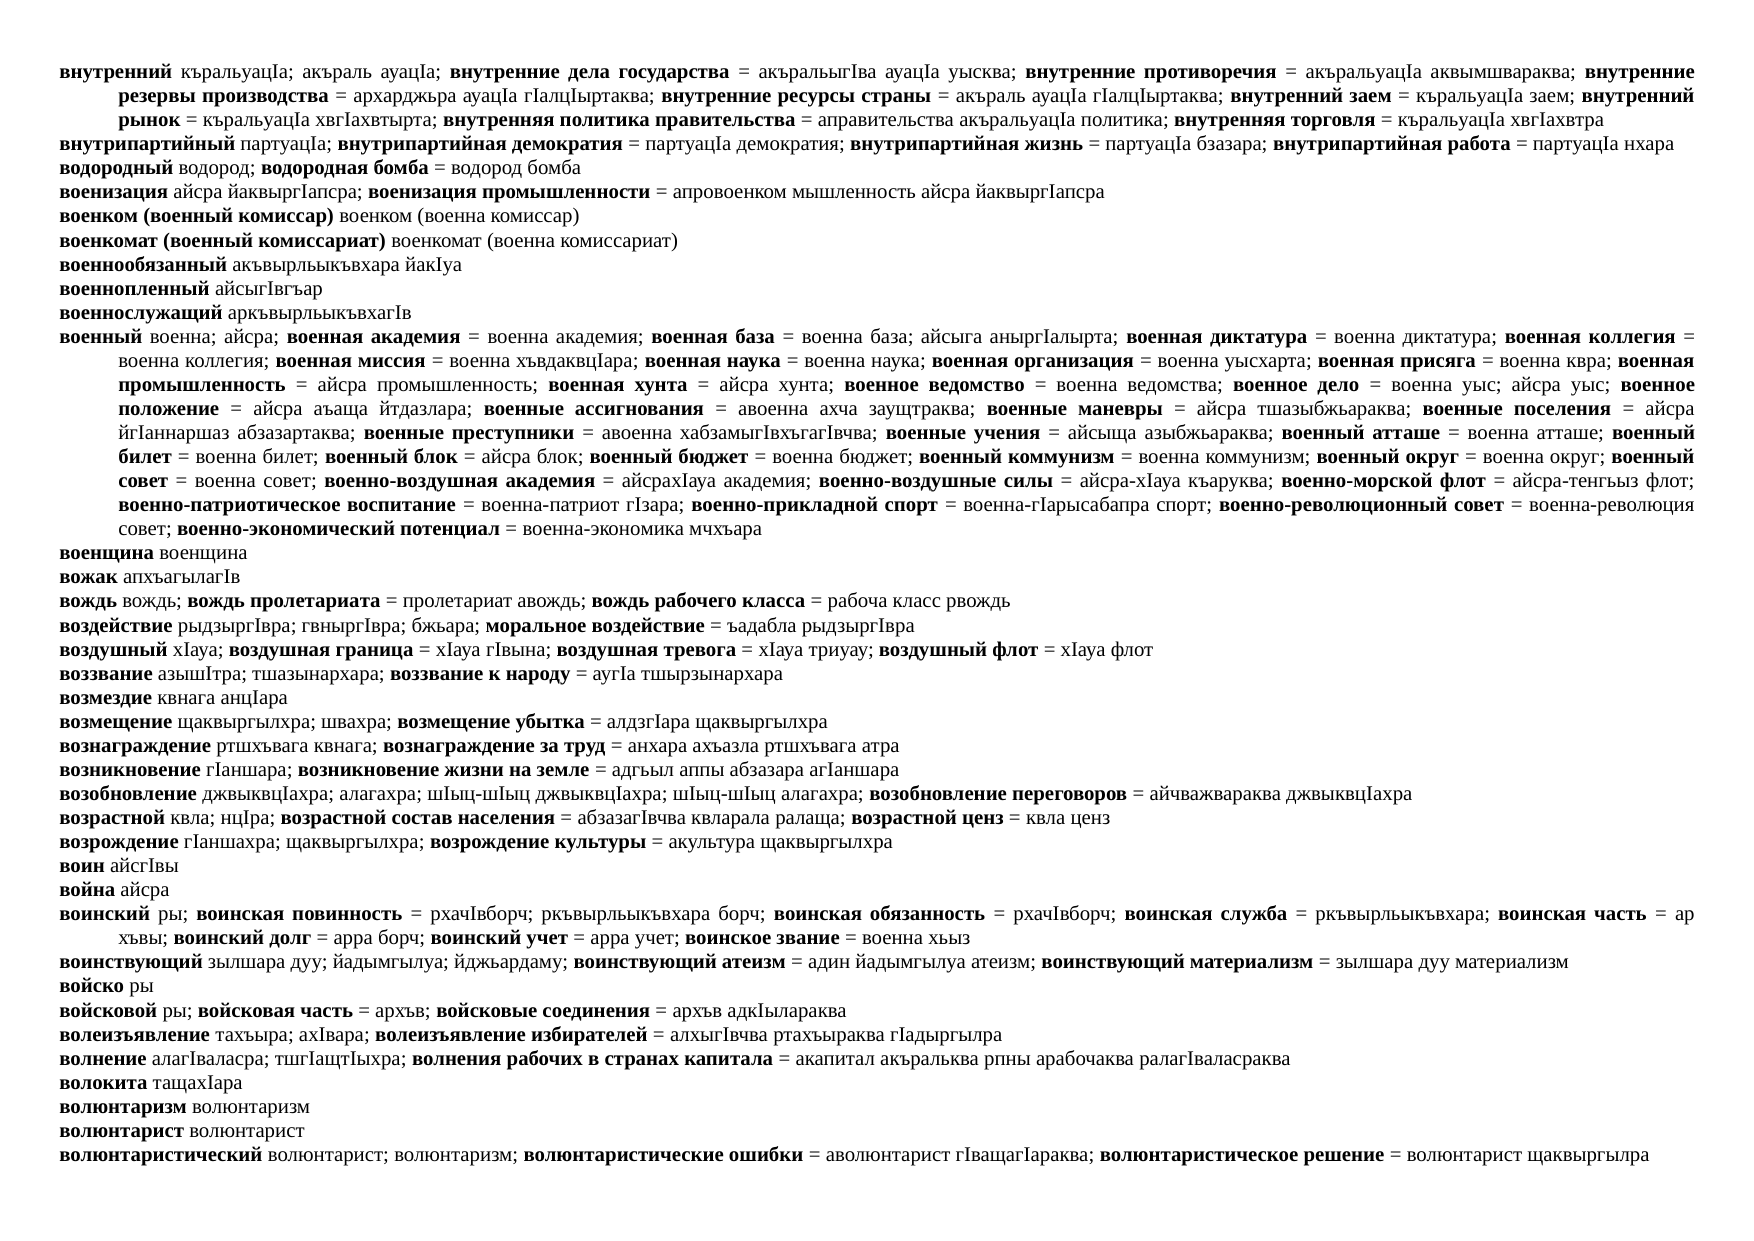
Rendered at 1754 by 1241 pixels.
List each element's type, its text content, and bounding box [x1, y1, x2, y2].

text военком (военный комиссар) военком (военна комиссар) [59, 203, 1695, 227]
text возрождение гIаншахра; щаквыргылхра; возрождение культуры = акультура щаквыргылхра [59, 829, 1695, 853]
text военнопленный айсыгIвгъар [59, 276, 1695, 300]
text волюнтаристический волюнтарист; волюнтаризм; волюнтаристические ошибки = аволюнтарист гIващагIараква; волюнтаристическое решение = волюнтарист щаквыргылра [59, 1142, 1695, 1166]
text вознаграждение ртшхъвага квнага; вознаграждение за труд = анхара ахъазла ртшхъвага атра [59, 733, 1695, 757]
text воздушный хIауа; воздушная граница = хIауа гIвына; воздушная тревога = хIауа триуау; воздушный флот = хIауа флот [59, 637, 1695, 661]
text волеизъявление тахъыра; ахIвара; волеизъявление избирателей = алхыгIвчва ртахъыраква гIадыргылра [59, 1022, 1695, 1046]
text внутренний къральуацIа; акъраль ауацIа; внутренние дела государства = акъральыгIва ауацIа уысква; внутренние противоречия = акъральуацIа аквымшвараква; внутренние резервы производства = архарджьра ауацIа гIалцIыртаква; внутренние ресурсы страны = акъраль ауацIа гIалцIыртаква; внутренний заем = къральуацIа заем; внутренний рынок = къральуацIа хвгIахвтырта; внутренняя политика правительства = аправительства акъральуацIа политика; внутренняя торговля = къральуацIа хвгIахвтра [59, 59, 1695, 131]
text волюнтаризм волюнтаризм [59, 1094, 1695, 1118]
text волюнтарист волюнтарист [59, 1118, 1695, 1142]
text войско ры [59, 973, 1695, 997]
text волокита тащахIара [59, 1070, 1695, 1094]
text возрастной квла; нцIра; возрастной состав населения = абзазагIвчва квларала ралаща; возрастной ценз = квла ценз [59, 805, 1695, 829]
text воинский ры; воинская повинность = рхачIвборч; ркъвырльыкъвхара борч; воинская обязанность = рхачIвборч; воинская служба = ркъвырльыкъвхара; воинская часть = ар хъвы; воинский долг = арра борч; воинский учет = арра учет; воинское звание = военна хьыз [59, 901, 1695, 949]
text военизация айсра йаквыргIапсра; военизация промышленности = апровоенком мышленность айсра йаквыргIапсра [59, 179, 1695, 203]
text воинствующий зылшара дуу; йадымгылуа; йджьардаму; воинствующий атеизм = адин йадымгылуа атеизм; воинствующий материализм = зылшара дуу материализм [59, 949, 1695, 973]
text возникновение гIаншара; возникновение жизни на земле = адгьыл аппы абзазара агIаншара [59, 757, 1695, 781]
text возмездие квнага анцIара [59, 685, 1695, 709]
text военщина военщина [59, 540, 1695, 564]
text возобновление джвыквцIахра; алагахра; шIыц-шIыц джвыквцIахра; шIыц-шIыц алагахра; возобновление переговоров = айчважвараква джвыквцIахра [59, 781, 1695, 805]
text воин айсгIвы [59, 853, 1695, 877]
text вожак апхъагылагIв [59, 564, 1695, 588]
text воззвание азышIтра; тшазынархара; воззвание к народу = аугIа тшырзынархара [59, 661, 1695, 685]
text волнение алагIваласра; тшгIащтIыхра; волнения рабочих в странах капитала = акапитал акъральква рпны арабочаква ралагIваласраква [59, 1046, 1695, 1070]
text военнослужащий аркъвырльыкъвхагIв [59, 300, 1695, 324]
text возмещение щаквыргылхра; швахра; возмещение убытка = алдзгIара щаквыргылхра [59, 709, 1695, 733]
text вождь вождь; вождь пролетариата = пролетариат авождь; вождь рабочего класса = рабоча класс рвождь [59, 588, 1695, 612]
text военкомат (военный комиссариат) военкомат (военна комиссариат) [59, 227, 1695, 252]
text военнообязанный акъвырльыкъвхара йакIуа [59, 252, 1695, 276]
text война айсра [59, 877, 1695, 901]
text внутрипартийный партуацIа; внутрипартийная демократия = партуацIа демократия; внутрипартийная жизнь = партуацIа бзазара; внутрипартийная работа = партуацIа нхара [59, 131, 1695, 155]
text военный военна; айсра; военная академия = военна академия; военная база = военна база; айсыга аныргIалырта; военная диктатура = военна диктатура; военная коллегия = военна коллегия; военная миссия = военна хъвдаквцIара; военная наука = военна наука; военная организация = военна уысхарта; военная присяга = военна квра; военная промышленность = айсра промышленность; военная хунта = айсра хунта; военное ведомство = военна ведомства; военное дело = военна уыс; айсра уыс; военное положение = айсра аъаща йтдазлара; военные ассигнования = авоенна ахча заущтраква; военные маневры = айсра тшазыбжьараква; военные поселения = айсра йгIаннаршаз абзазартаква; военные преступники = авоенна хабзамыгIвхъгагIвчва; военные учения = айсыща азыбжьараква; военный атташе = военна атташе; военный билет = военна билет; военный блок = айсра блок; военный бюджет = военна бюджет; военный коммунизм = военна коммунизм; военный округ = военна округ; военный совет = военна совет; военно-воздушная академия = айсрахIауа академия; военно-воздушные силы = айсра-хIауа къаруква; военно-морской флот = айсра-тенгьыз флот; военно-патриотическое воспитание = военна-патриот гIзара; военно-прикладной спорт = военна-гIарысабапра спорт; военно-революционный совет = военна-революция совет; военно-экономический потенциал = военна-экономика мчхъара [59, 324, 1695, 540]
text войсковой ры; войсковая часть = архъв; войсковые соединения = архъв адкIылараква [59, 997, 1695, 1022]
text воздействие рыдзыргIвра; гвныргIвра; бжьара; моральное воздействие = ъадабла рыдзыргIвра [59, 612, 1695, 637]
text водородный водород; водородная бомба = водород бомба [59, 155, 1695, 179]
